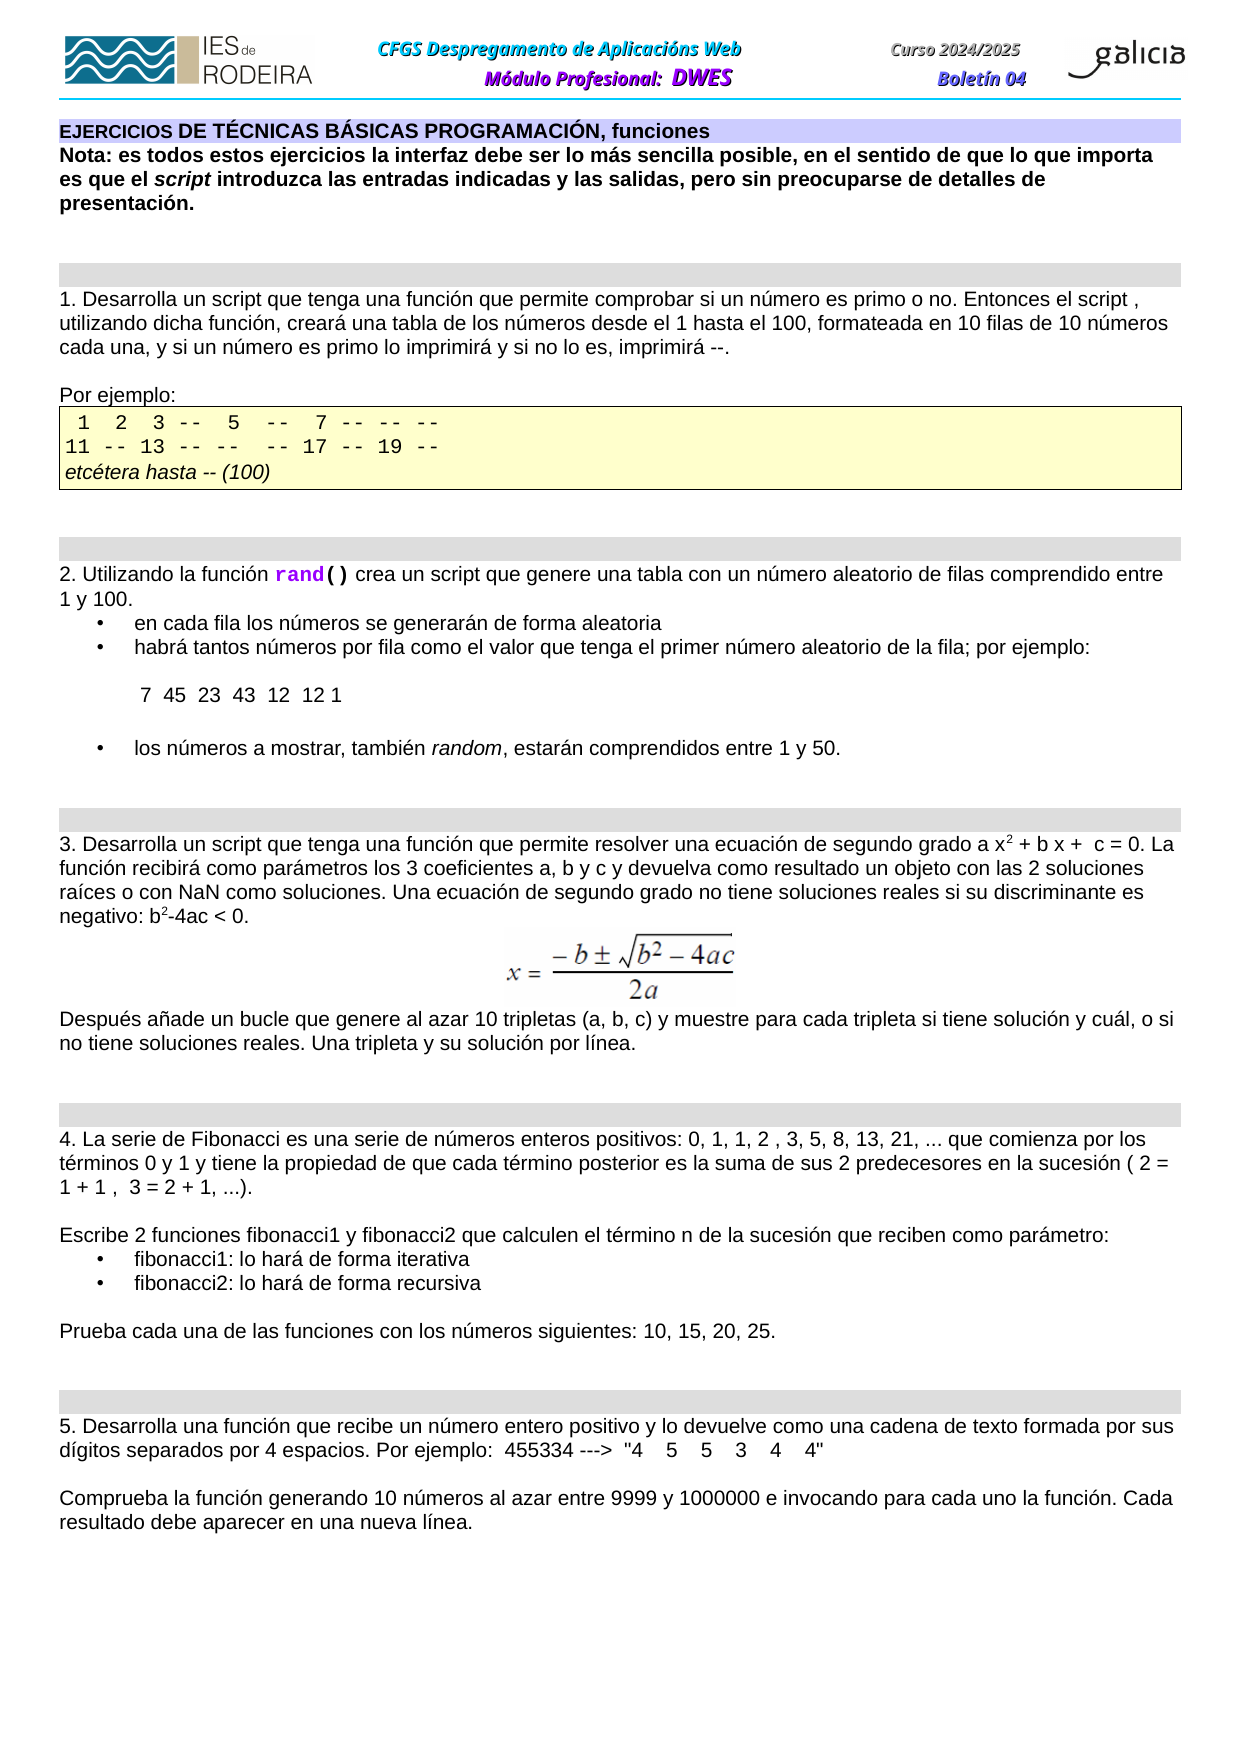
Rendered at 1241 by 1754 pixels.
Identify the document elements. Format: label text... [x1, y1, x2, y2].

list en cada fila los números se generarán de forma aleatoria [97, 611, 1181, 635]
list fibonacci1: lo hará de forma iterativa [97, 1246, 1181, 1271]
picture [64, 35, 315, 85]
text EJERCICIOS DE TÉCNICAS BÁSICAS PROGRAMACIÓN, funciones [59, 119, 1181, 143]
text Escribe 2 funciones fibonacci1 y fibonacci2 que calculen el término n de la sucesión que reciben como parámetro: [59, 1222, 1181, 1246]
text 4. La serie de Fibonacci es una serie de números enteros positivos: 0, 1, 1, 2 , 3, 5, 8, 13, 21, ... que comienza por los términos 0 y 1 y tiene la propiedad de que cada término posterior es la suma de sus 2 predecesores en la sucesión ( 2 = 1 + 1 , 3 = 2 + 1, ...). [59, 1127, 1181, 1198]
list fibonacci2: lo hará de forma recursiva [97, 1271, 1181, 1294]
text 1. Desarrolla un script que tenga una función que permite comprobar si un número es primo o no. Entonces el script , utilizando dicha función, creará una tabla de los números desde el 1 hasta el 100, formateada en 10 filas de 10 números cada una, y si un número es primo lo imprimirá y si no lo es, imprimirá --. [59, 287, 1181, 358]
list habrá tantos números por fila como el valor que tenga el primer número aleatorio de la fila; por ejemplo: 7 45 23 43 12 12 1 [97, 635, 1181, 736]
text 5. Desarrolla una función que recibe un número entero positivo y lo devuelve como una cadena de texto formada por sus dígitos separados por 4 espacios. Por ejemplo: 455334 ---> "4 5 5 3 4 4" [59, 1414, 1181, 1462]
text Comprueba la función generando 10 números al azar entre 9999 y 1000000 e invocando para cada uno la función. Cada resultado debe aparecer en una nueva línea. [59, 1486, 1181, 1534]
text Prueba cada una de las funciones con los números siguientes: 10, 15, 20, 25. [59, 1318, 1181, 1342]
list los números a mostrar, también random, estarán comprendidos entre 1 y 50. [97, 736, 1181, 760]
text Después añade un bucle que genere al azar 10 tripletas (a, b, c) y muestre para cada tripleta si tiene solución y cuál, o si no tiene soluciones reales. Una tripleta y su solución por línea. [59, 1007, 1181, 1055]
text Por ejemplo: [59, 382, 1181, 406]
picture [504, 927, 737, 1007]
text Nota: es todos estos ejercicios la interfaz debe ser lo más sencilla posible, en el sentido de que lo que importa es que el script introduzca las entradas indicadas y las salidas, pero sin preocuparse de detalles de presentación. [59, 143, 1181, 215]
text 3. Desarrolla un script que tenga una función que permite resolver una ecuación de segundo grado a x2 + b x + c = 0. La función recibirá como parámetros los 3 coeficientes a, b y c y devuelva como resultado un objeto con las 2 soluciones raíces o con NaN como soluciones. Una ecuación de segundo grado no tiene soluciones reales si su discriminante es negativo: b2-4ac < 0. [59, 832, 1181, 928]
text 2. Utilizando la función rand() crea un script que genere una tabla con un número aleatorio de filas comprendido entre 1 y 100. [59, 561, 1181, 611]
picture [1069, 37, 1190, 82]
table_header 1 2 3 -- 5 -- 7 -- -- -- 11 -- 13 -- -- -- 17 -- 19 -- etcétera hasta -- (100) [60, 407, 1181, 489]
